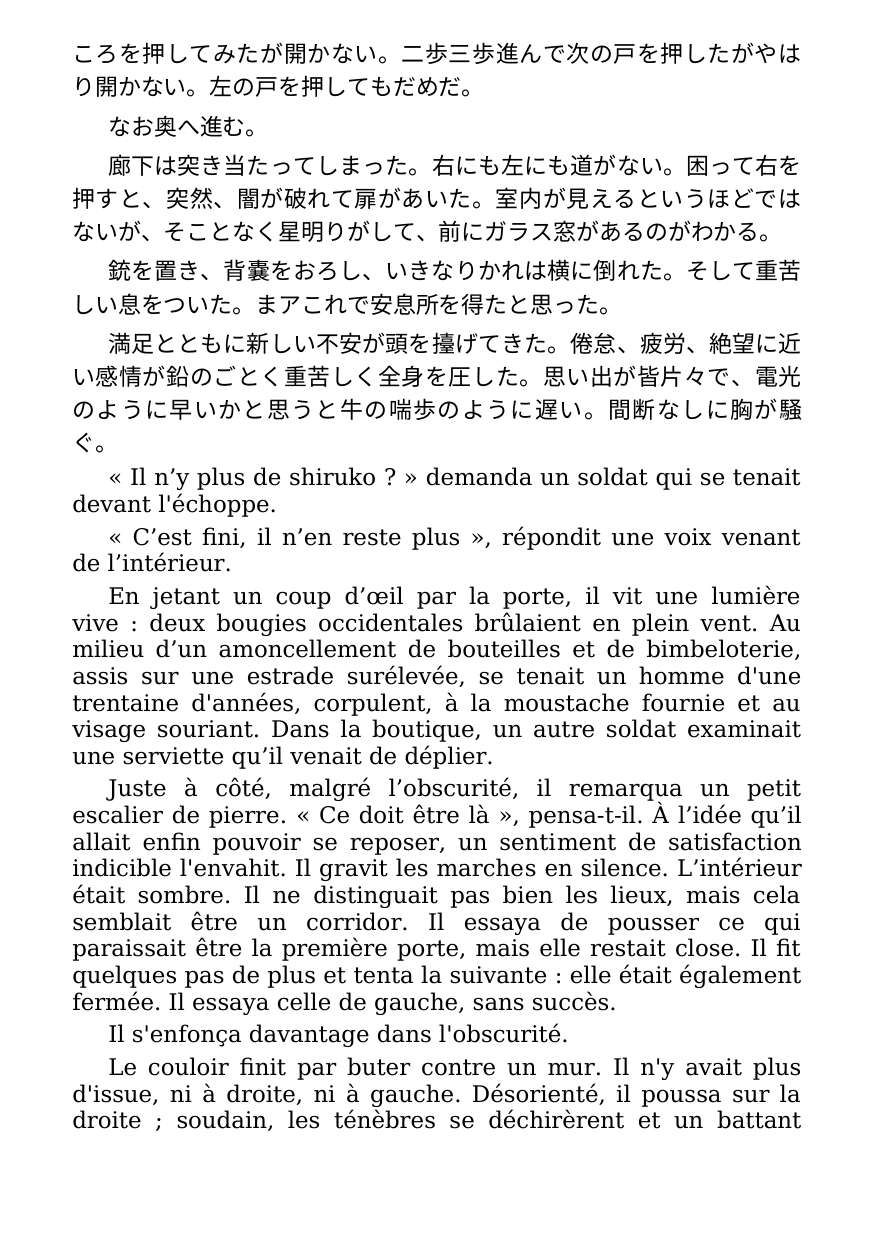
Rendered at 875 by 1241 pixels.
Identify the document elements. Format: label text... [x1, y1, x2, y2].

text Il s'enfonça davantage dans l'obscurité. [72, 1022, 802, 1048]
text なお奥へ進む。 [72, 108, 802, 142]
text « Il n’y plus de shiruko ? » demanda un soldat qui se tenait devant l'échoppe. [72, 464, 802, 518]
text Juste à côté, malgré l’obscurité, il remarqua un petit escalier de pierre. « Ce doit être là », pensa-t-il. À l’idée qu’il allait enfin pouvoir se reposer, un sentiment de satisfaction indicible l'envahit. Il gravit les marches en silence. L’intérieur était sombre. Il ne distinguait pas bien les lieux, mais cela semblait être un corridor. Il essaya de pousser ce qui paraissait être la première porte, mais elle restait close. Il fit quelques pas de plus et tenta la suivante : elle était également fermée. Il essaya celle de gauche, sans succès. [72, 776, 802, 1016]
text Le couloir finit par buter contre un mur. Il n'y avait plus d'issue, ni à droite, ni à gauche. Désorienté, il poussa sur la droite ; soudain, les ténèbres se déchirèrent et un battant [72, 1054, 802, 1134]
text 銃を置き、背嚢をおろし、いきなりかれは横に倒れた。そして重苦しい息をついた。まアこれで安息所を得たと思った。 [72, 253, 802, 320]
text En jetant un coup d’œil par la porte, il vit une lumière vive : deux bougies occidentales brûlaient en plein vent. Au milieu d’un amoncellement de bouteilles et de bimbeloterie, assis sur une estrade surélevée, se tenait un homme d'une trentaine d'années, corpulent, à la moustache fournie et au visage souriant. Dans la boutique, un autre soldat examinait une serviette qu’il venait de déplier. [72, 583, 802, 770]
text 満足とともに新しい不安が頭を擡げてきた。倦怠、疲労、絶望に近い感情が鉛のごとく重苦しく全身を圧した。思い出が皆片々で、電光のように早いかと思うと牛の喘歩のように遅い。間断なしに胸が騒ぐ。 [72, 326, 802, 458]
text ころを押してみたが開かない。二歩三歩進んで次の戸を押したがやはり開かない。左の戸を押してもだめだ。 [72, 36, 802, 102]
text 廊下は突き当たってしまった。右にも左にも道がない。困って右を押すと、突然、闇が破れて扉があいた。室内が見えるというほどではないが、そことなく星明りがして、前にガラス窓があるのがわかる。 [72, 148, 802, 247]
text « C’est fini, il n’en reste plus », répondit une voix venant de l’intérieur. [72, 524, 802, 577]
